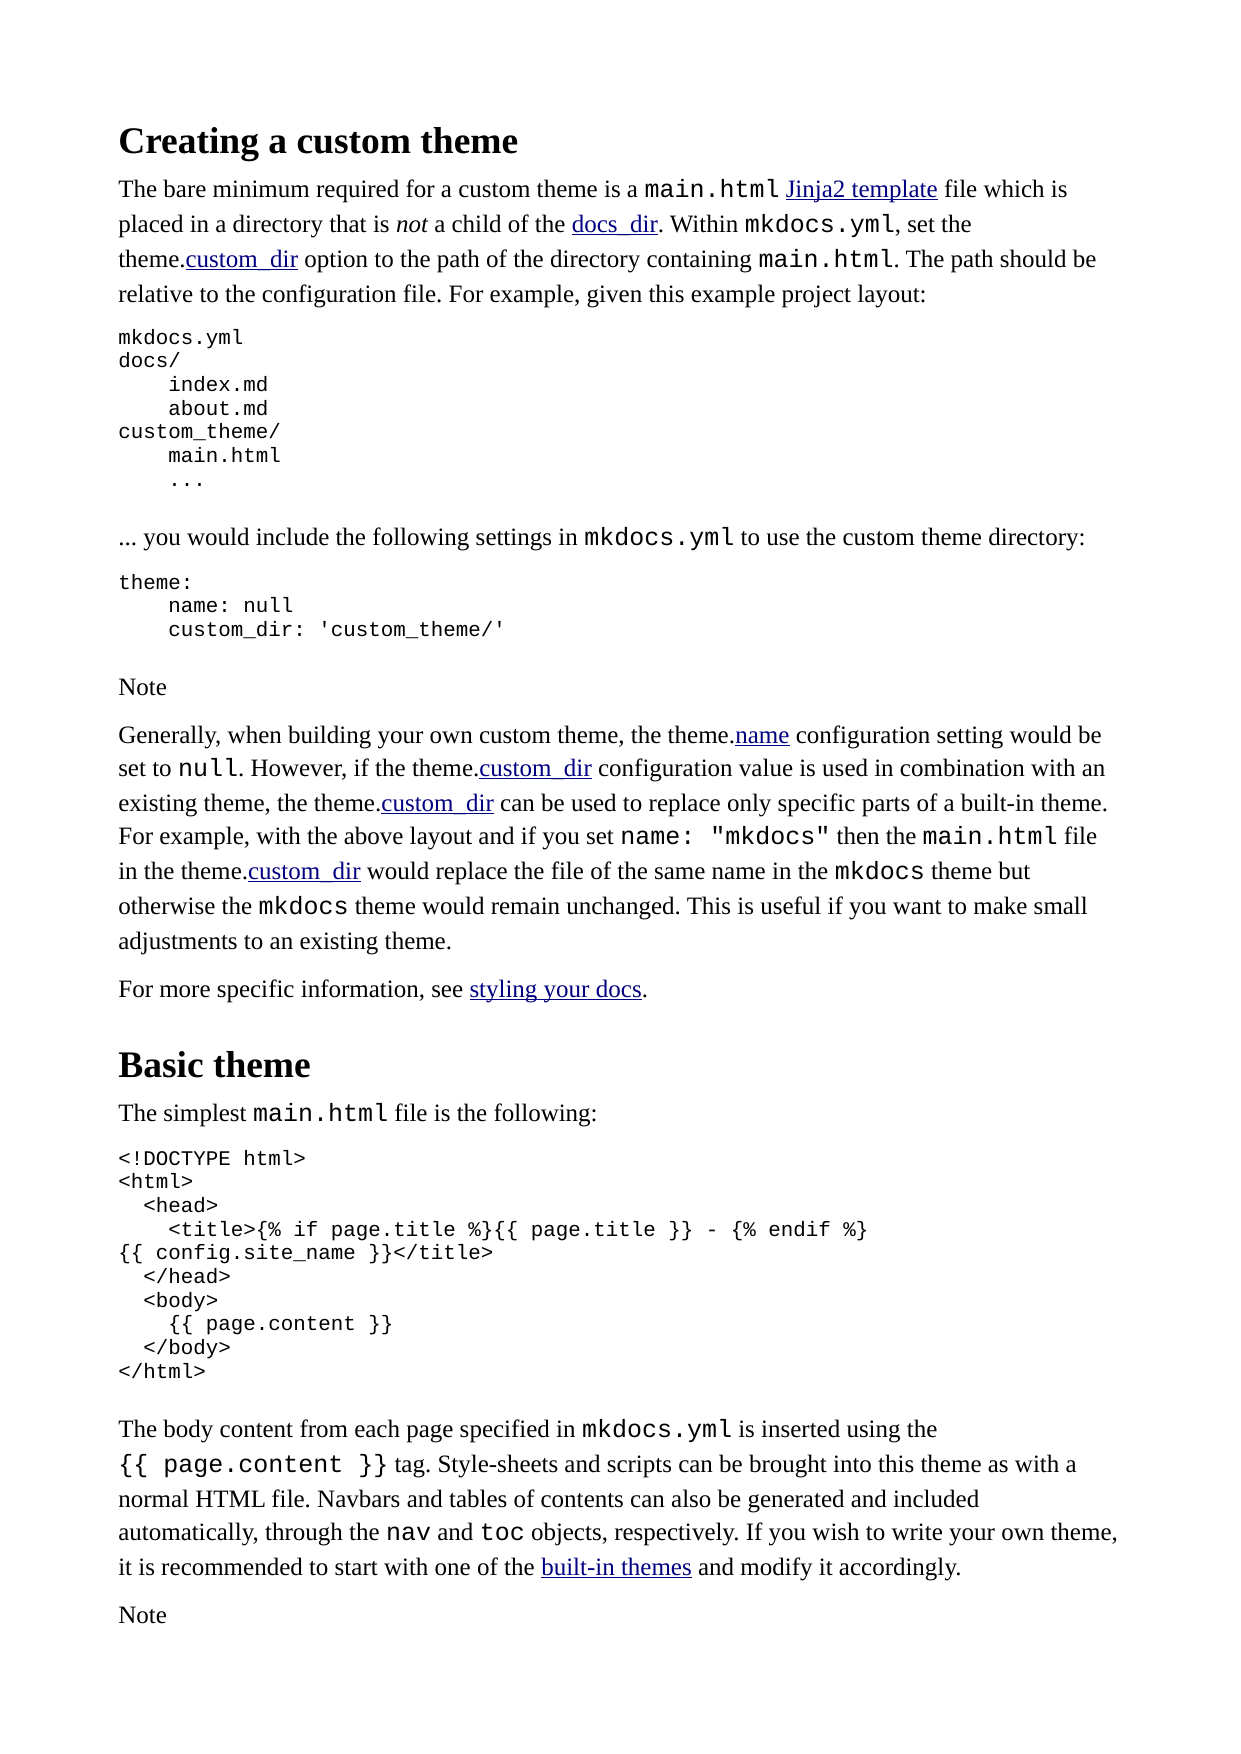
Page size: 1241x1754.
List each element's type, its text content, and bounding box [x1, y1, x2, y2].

text Note [118, 672, 1122, 701]
text </head> [118, 1266, 1122, 1290]
text ... you would include the following settings in mkdocs.yml to use the custom theme directory: [118, 522, 1122, 552]
text custom_theme/ [118, 421, 1122, 445]
text </body> [118, 1337, 1122, 1361]
text custom_dir: 'custom_theme/' [118, 619, 1122, 643]
text <body> [118, 1290, 1122, 1313]
text The simplest main.html file is the following: [118, 1098, 1122, 1129]
text theme: [118, 572, 1122, 595]
subtitle Basic theme [118, 1042, 1122, 1085]
text ... [118, 468, 1122, 492]
text <head> [118, 1195, 1122, 1219]
text For more specific information, see styling your docs. [118, 974, 1122, 1002]
text name: null [118, 595, 1122, 619]
text docs/ [118, 350, 1122, 374]
text <title>{% if page.title %}{{ page.title }} - {% endif %}{{ config.site_name }}</title> [118, 1219, 1122, 1266]
text mkdocs.yml [118, 327, 1122, 350]
text Note [118, 1600, 1122, 1628]
subtitle Creating a custom theme [118, 118, 1122, 161]
text The bare minimum required for a custom theme is a main.html Jinja2 template file which is placed in a directory that is not a child of the docs_dir. Within mkdocs.yml, set the theme.custom_dir option to the path of the directory containing main.html. The path should be relative to the configuration file. For example, given this example project layout: [118, 174, 1122, 308]
text index.md [118, 374, 1122, 398]
text {{ page.content }} [118, 1313, 1122, 1337]
text The body content from each page specified in mkdocs.yml is inserted using the {{ page.content }} tag. Style-sheets and scripts can be brought into this theme as with a normal HTML file. Navbars and tables of contents can also be generated and included automatically, through the nav and toc objects, respectively. If you wish to write your own theme, it is recommended to start with one of the built-in themes and modify it accordingly. [118, 1414, 1122, 1581]
text about.md [118, 398, 1122, 421]
text Generally, when building your own custom theme, the theme.name configuration setting would be set to null. However, if the theme.custom_dir configuration value is used in combination with an existing theme, the theme.custom_dir can be used to replace only specific parts of a built-in theme. For example, with the above layout and if you set name: "mkdocs" then the main.html file in the theme.custom_dir would replace the file of the same name in the mkdocs theme but otherwise the mkdocs theme would remain unchanged. This is useful if you want to make small adjustments to an existing theme. [118, 720, 1122, 955]
text <html> [118, 1171, 1122, 1195]
text <!DOCTYPE html> [118, 1148, 1122, 1171]
text </html> [118, 1361, 1122, 1384]
text main.html [118, 445, 1122, 468]
